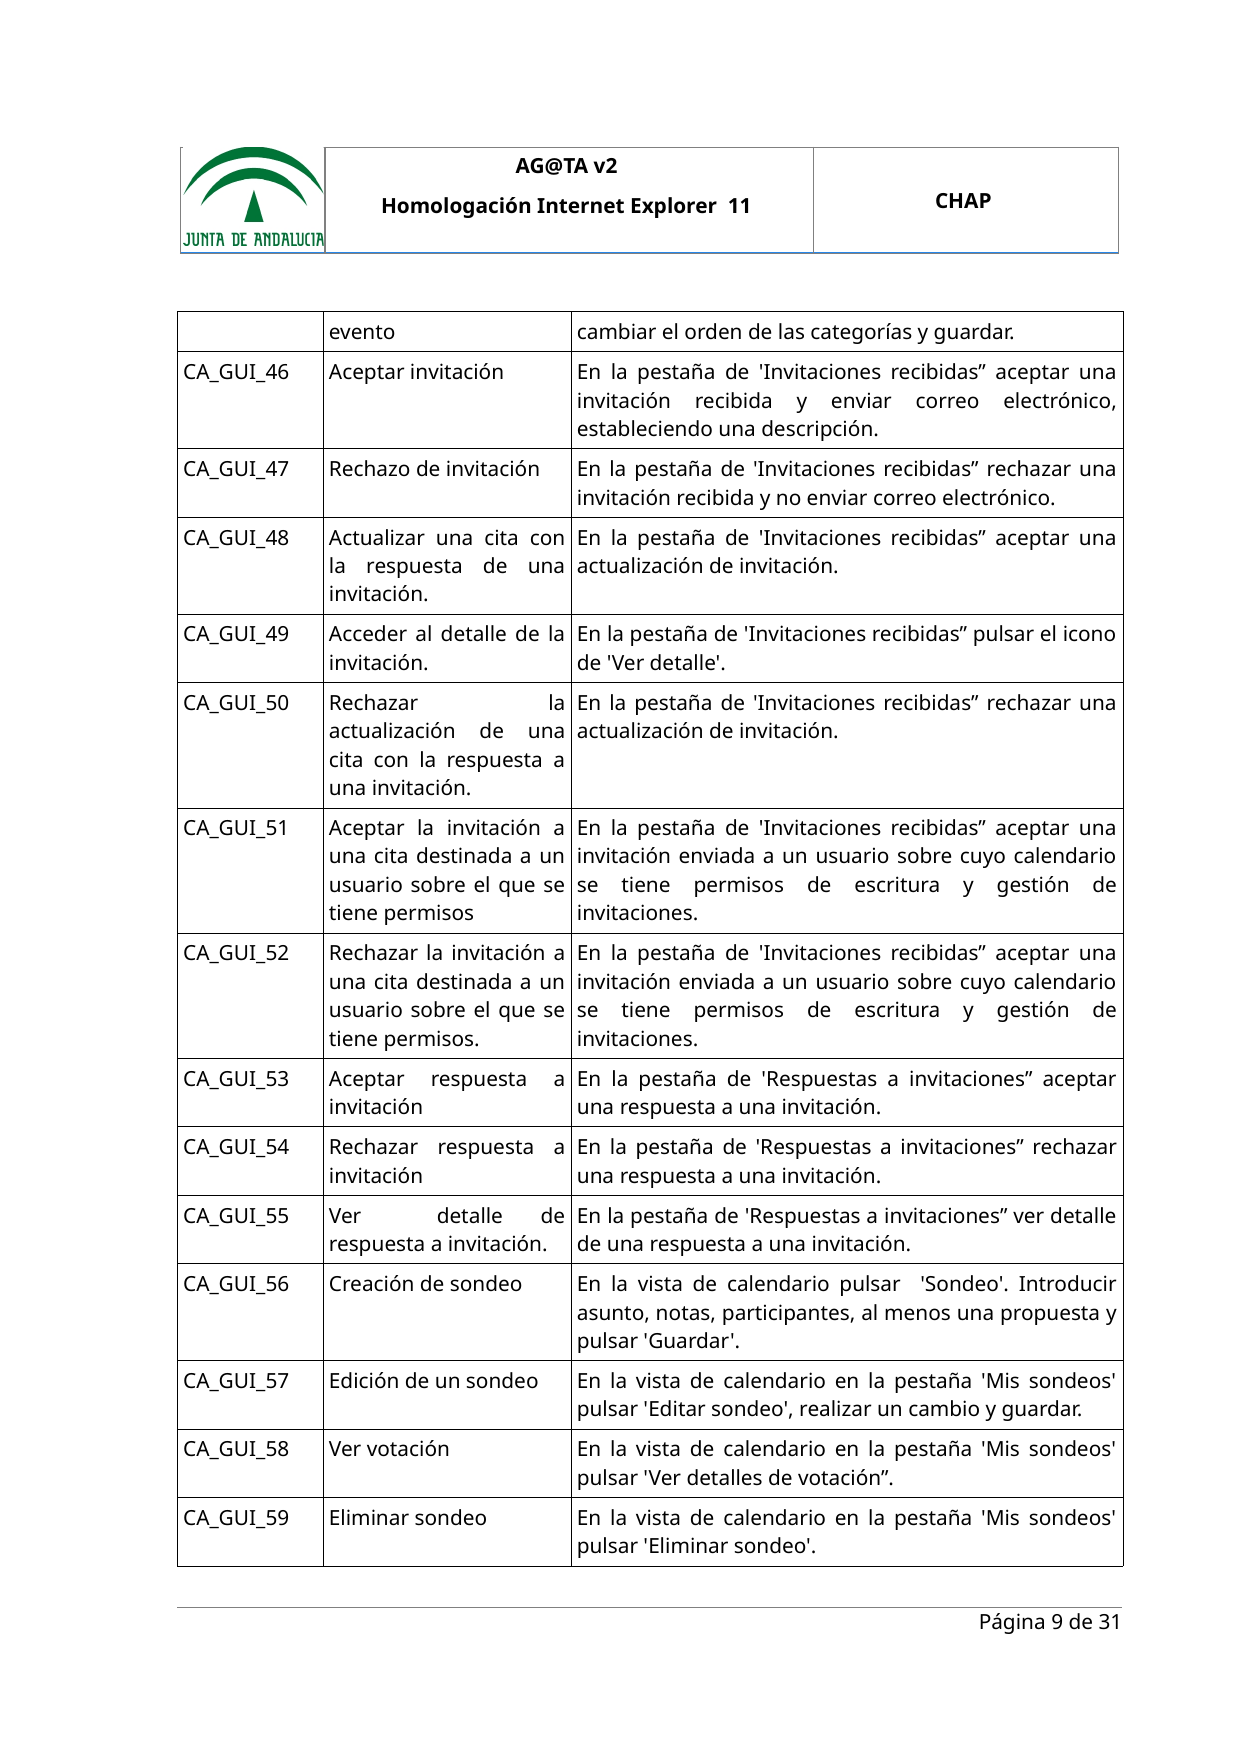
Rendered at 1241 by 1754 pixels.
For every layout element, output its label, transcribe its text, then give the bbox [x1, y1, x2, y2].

table_cell CA_GUI_46 [178, 352, 323, 448]
table_cell Actualizar una cita con la respuesta de una invitación. [324, 518, 571, 614]
table_cell En la pestaña de 'Invitaciones recibidas” pulsar el icono de 'Ver detalle'. [572, 615, 1123, 682]
table_cell En la vista de calendario en la pestaña 'Mis sondeos' pulsar 'Ver detalles de votación”. [572, 1430, 1123, 1497]
table_cell CA_GUI_51 [178, 809, 323, 933]
table_cell CA_GUI_49 [178, 615, 323, 682]
table_cell En la pestaña de 'Invitaciones recibidas” aceptar una invitación enviada a un usuario sobre cuyo calendario se tiene permisos de escritura y gestión de invitaciones. [572, 934, 1123, 1058]
table_cell Acceder al detalle de la invitación. [324, 615, 571, 682]
table_cell Rechazar respuesta a invitación [324, 1127, 571, 1195]
table_cell Creación de sondeo [324, 1264, 571, 1360]
table_cell CA_GUI_58 [178, 1430, 323, 1497]
table_cell Ver detalle de respuesta a invitación. [324, 1196, 571, 1263]
table_cell Rechazar la invitación a una cita destinada a un usuario sobre el que se tiene permisos. [324, 934, 571, 1058]
table_cell CA_GUI_59 [178, 1498, 323, 1566]
picture [183, 147, 324, 246]
table_cell CA_GUI_53 [178, 1059, 323, 1126]
table_cell En la pestaña de 'Respuestas a invitaciones” aceptar una respuesta a una invitación. [572, 1059, 1123, 1126]
table_cell En la vista de calendario en la pestaña 'Mis sondeos' pulsar 'Eliminar sondeo'. [572, 1498, 1123, 1566]
table_cell [178, 312, 323, 351]
table_cell Rechazar la actualización de una cita con la respuesta a una invitación. [324, 683, 571, 807]
table_cell Edición de un sondeo [324, 1361, 571, 1429]
table_cell En la vista de calendario en la pestaña 'Mis sondeos' pulsar 'Editar sondeo', realizar un cambio y guardar. [572, 1361, 1123, 1429]
table_cell CA_GUI_48 [178, 518, 323, 614]
table_cell CA_GUI_54 [178, 1127, 323, 1195]
table_cell Aceptar la invitación a una cita destinada a un usuario sobre el que se tiene permisos [324, 809, 571, 933]
table_cell evento [324, 312, 571, 351]
table_cell Aceptar invitación [324, 352, 571, 448]
table_cell CA_GUI_56 [178, 1264, 323, 1360]
table_cell CA_GUI_57 [178, 1361, 323, 1429]
table_cell En la pestaña de 'Invitaciones recibidas” aceptar una actualización de invitación. [572, 518, 1123, 614]
table_cell En la pestaña de 'Invitaciones recibidas” rechazar una actualización de invitación. [572, 683, 1123, 807]
table_cell cambiar el orden de las categorías y guardar. [572, 312, 1123, 351]
table_cell CA_GUI_55 [178, 1196, 323, 1263]
table_cell En la pestaña de 'Invitaciones recibidas” aceptar una invitación enviada a un usuario sobre cuyo calendario se tiene permisos de escritura y gestión de invitaciones. [572, 809, 1123, 933]
table_cell Ver votación [324, 1430, 571, 1497]
table_cell En la pestaña de 'Invitaciones recibidas” rechazar una invitación recibida y no enviar correo electrónico. [572, 449, 1123, 517]
table_cell CA_GUI_50 [178, 683, 323, 807]
table_cell Rechazo de invitación [324, 449, 571, 517]
table_cell CA_GUI_47 [178, 449, 323, 517]
table_cell En la pestaña de 'Invitaciones recibidas” aceptar una invitación recibida y enviar correo electrónico, estableciendo una descripción. [572, 352, 1123, 448]
table_cell CA_GUI_52 [178, 934, 323, 1058]
table_cell En la vista de calendario pulsar 'Sondeo'. Introducir asunto, notas, participantes, al menos una propuesta y pulsar 'Guardar'. [572, 1264, 1123, 1360]
table_cell En la pestaña de 'Respuestas a invitaciones” ver detalle de una respuesta a una invitación. [572, 1196, 1123, 1263]
table_cell Eliminar sondeo [324, 1498, 571, 1566]
table_cell En la pestaña de 'Respuestas a invitaciones” rechazar una respuesta a una invitación. [572, 1127, 1123, 1195]
table_cell Aceptar respuesta a invitación [324, 1059, 571, 1126]
